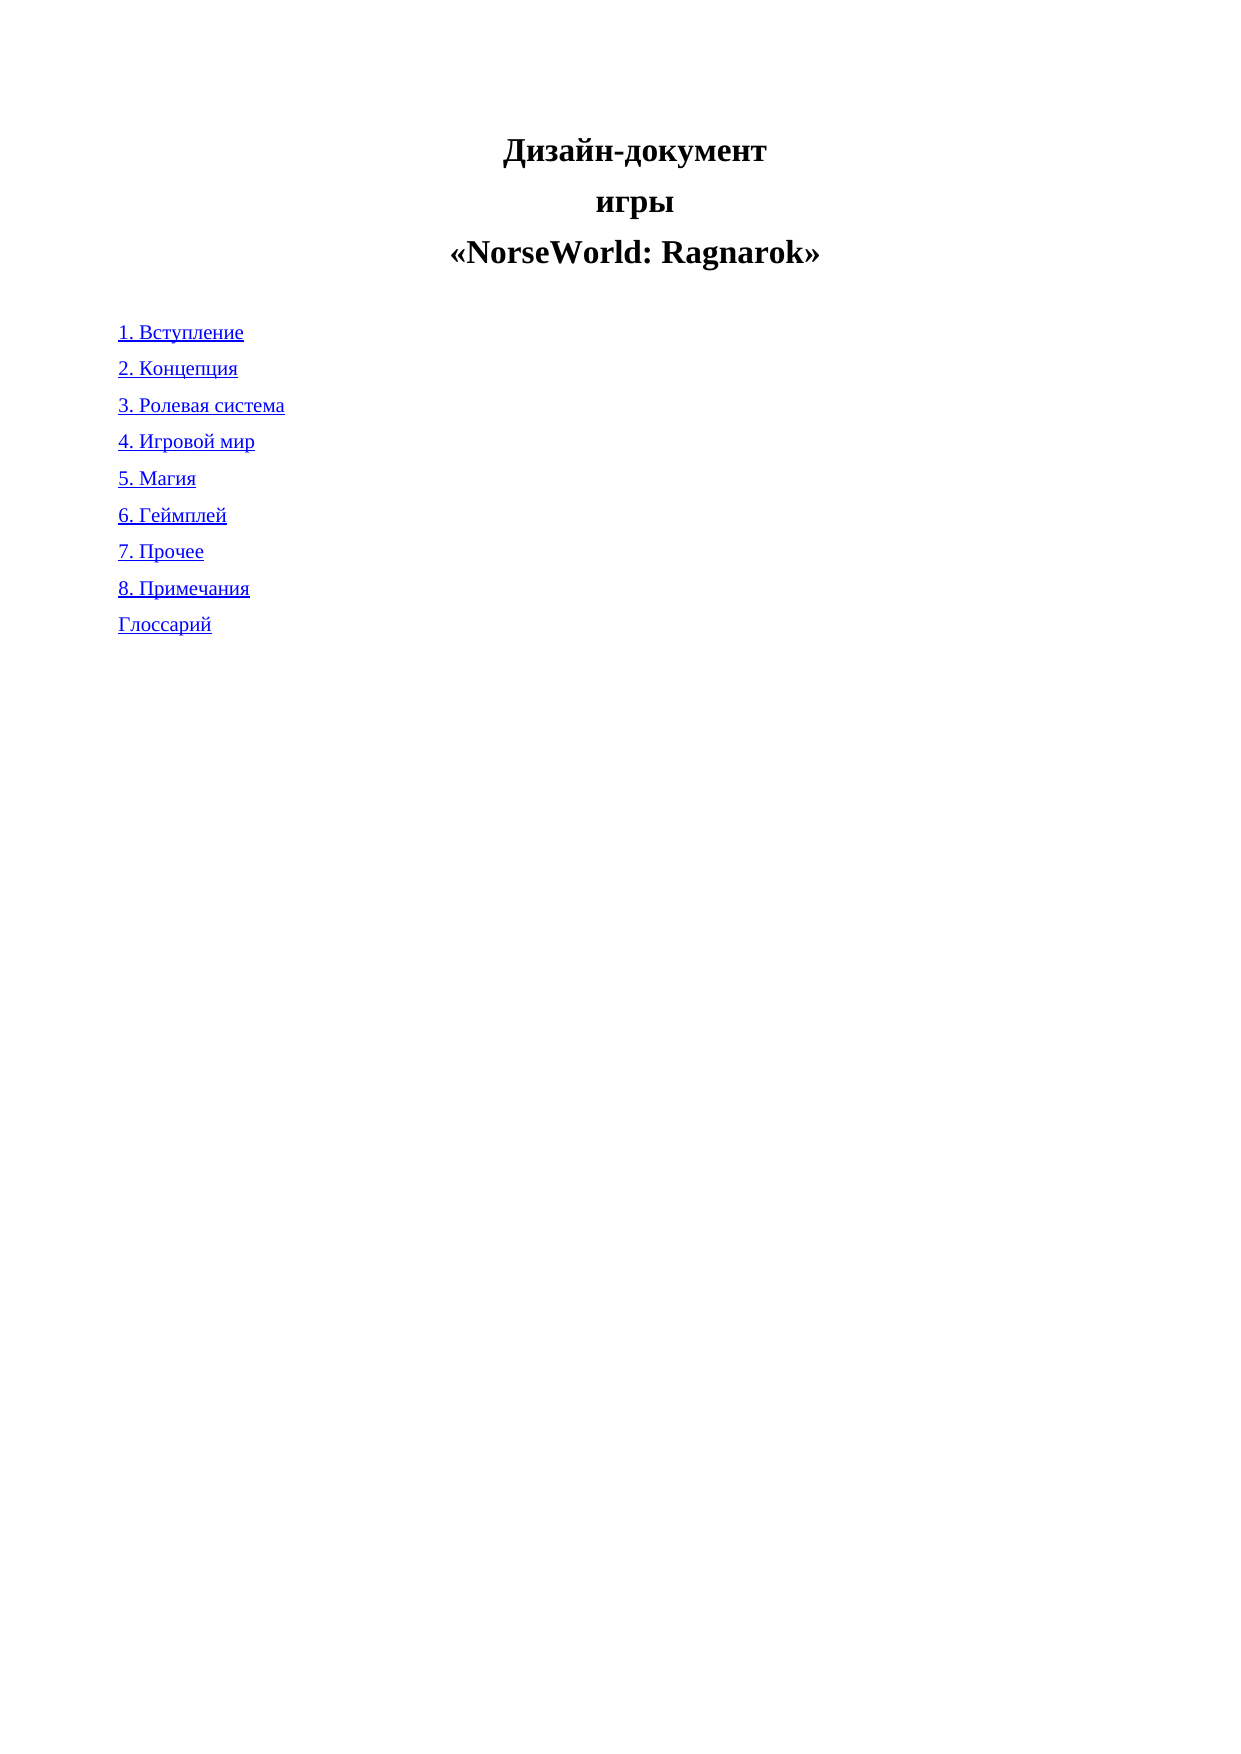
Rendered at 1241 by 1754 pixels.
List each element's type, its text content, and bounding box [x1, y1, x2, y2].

text 1. Вступление [118, 320, 1152, 344]
text Глоссарий [118, 612, 1152, 636]
text 6. Геймплей [118, 502, 1152, 527]
text 7. Прочее [118, 539, 1152, 563]
text 8. Примечания [118, 576, 1152, 600]
text «NorseWorld: Ragnarok» [118, 232, 1152, 271]
text 4. Игровой мир [118, 429, 1152, 453]
text 3. Ролевая система [118, 393, 1152, 417]
text 2. Концепция [118, 356, 1152, 380]
text 5. Магия [118, 466, 1152, 490]
text Дизайн-документ [118, 131, 1152, 169]
text игры [118, 181, 1152, 220]
